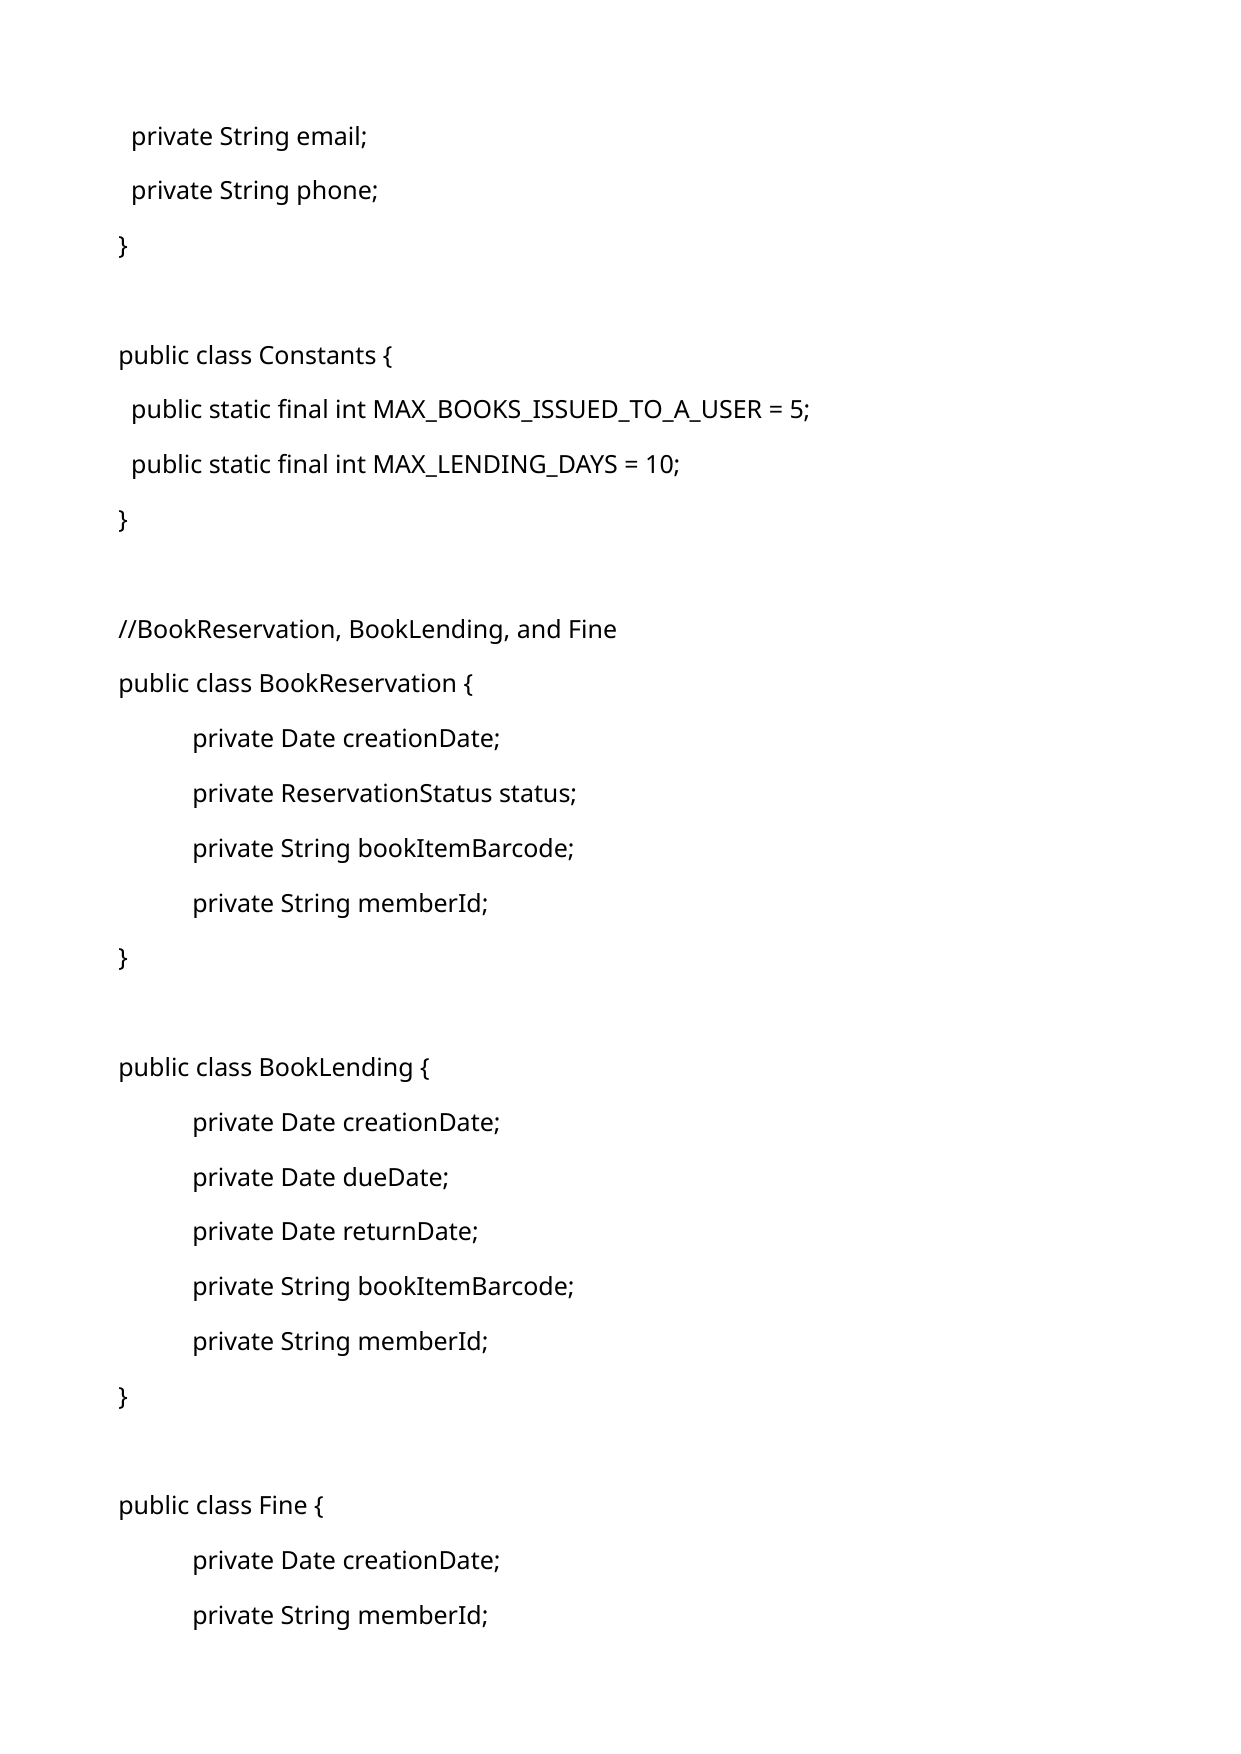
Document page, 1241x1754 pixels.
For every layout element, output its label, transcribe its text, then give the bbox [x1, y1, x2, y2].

text private String memberId; [118, 1597, 1122, 1632]
text private ReservationStatus status; [118, 776, 1122, 810]
text private String email; [118, 118, 1122, 152]
text } [118, 228, 1122, 262]
text public class Fine { [118, 1488, 1122, 1522]
text private String memberId; [118, 1323, 1122, 1358]
text } [118, 1378, 1122, 1412]
text private Date dueDate; [118, 1159, 1122, 1193]
text public static final int MAX_LENDING_DAYS = 10; [118, 447, 1122, 481]
text //BookReservation, BookLending, and Fine [118, 611, 1122, 645]
text private String bookItemBarcode; [118, 830, 1122, 864]
text } [118, 940, 1122, 974]
text private Date creationDate; [118, 1104, 1122, 1138]
text } [118, 502, 1122, 536]
text public class Constants { [118, 337, 1122, 371]
text private String phone; [118, 173, 1122, 207]
text public class BookLending { [118, 1049, 1122, 1084]
text private Date returnDate; [118, 1214, 1122, 1248]
text private String bookItemBarcode; [118, 1269, 1122, 1303]
text private String memberId; [118, 885, 1122, 919]
text private Date creationDate; [118, 1543, 1122, 1577]
text public static final int MAX_BOOKS_ISSUED_TO_A_USER = 5; [118, 392, 1122, 426]
text public class BookReservation { [118, 666, 1122, 700]
text private Date creationDate; [118, 721, 1122, 755]
